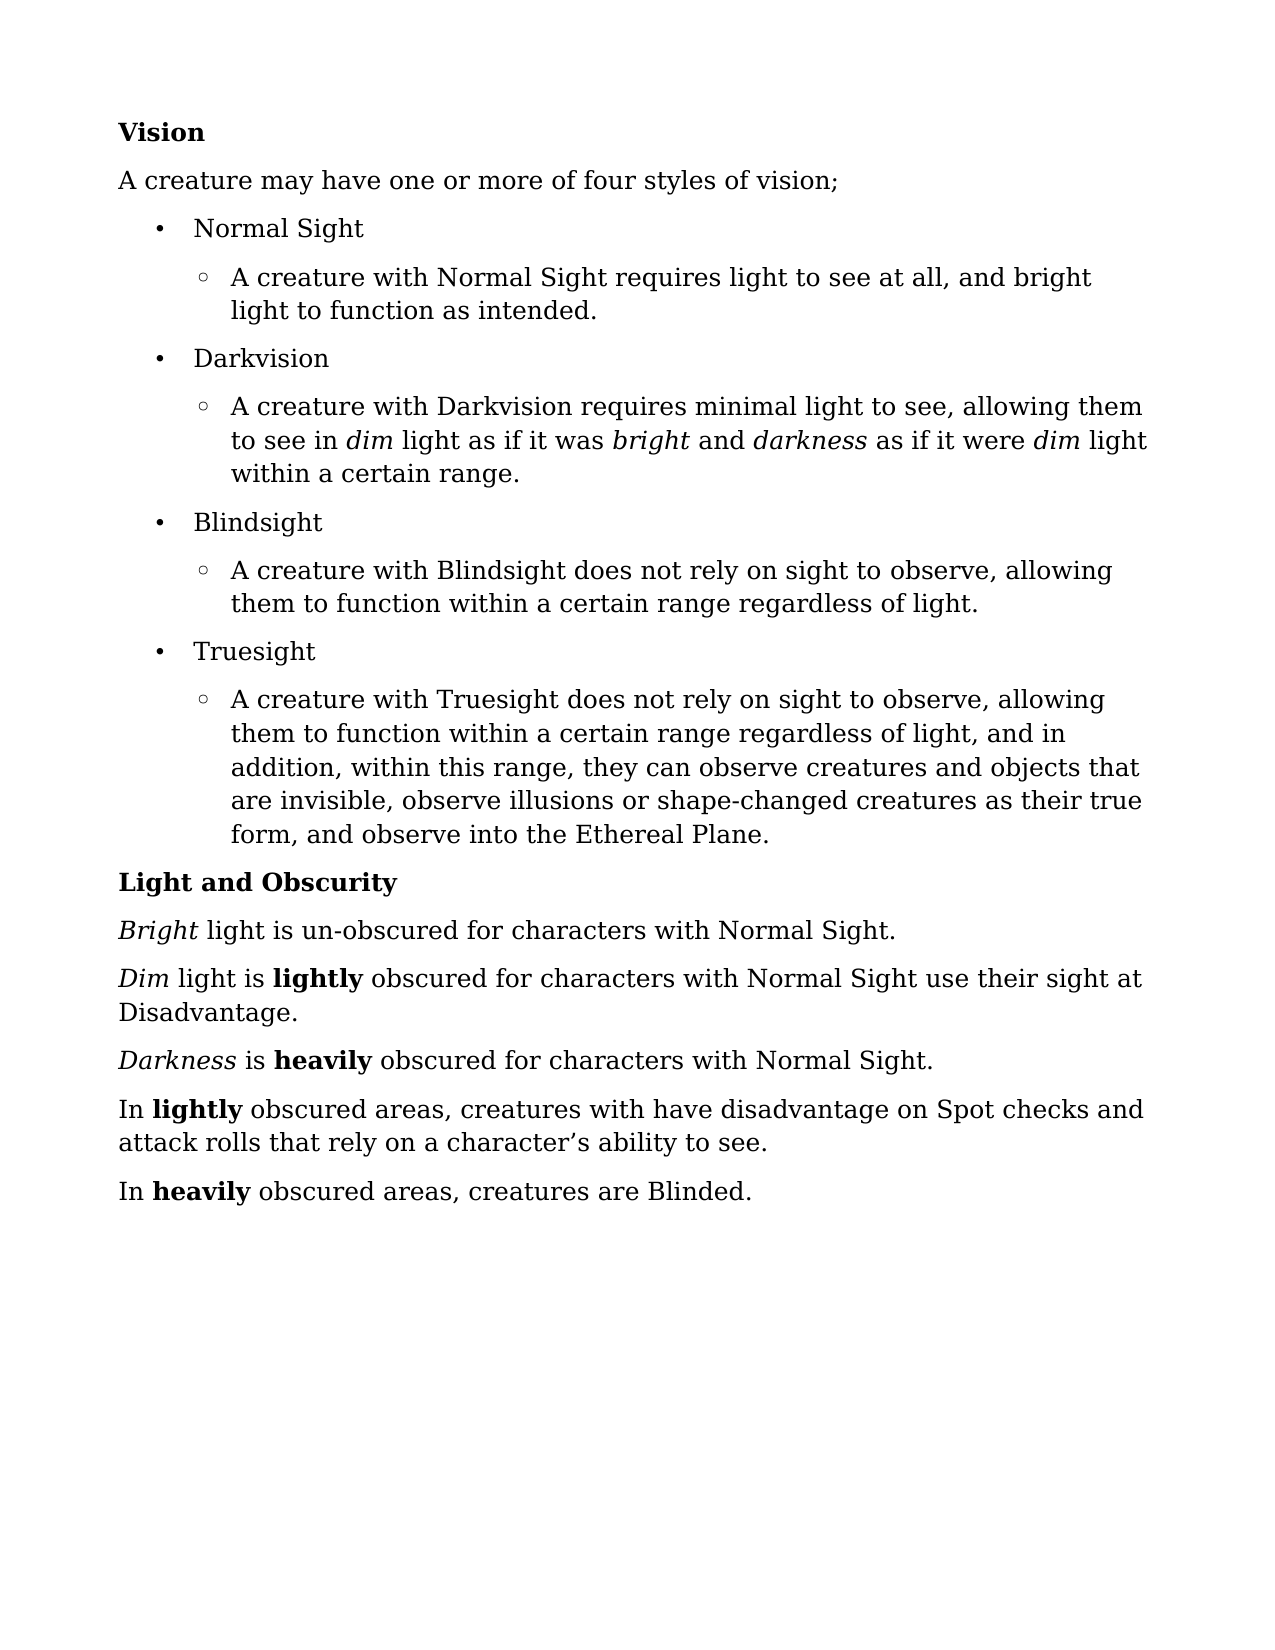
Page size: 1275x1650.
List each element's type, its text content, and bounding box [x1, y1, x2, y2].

text Light and Obscurity [118, 868, 1157, 897]
list A creature with Truesight does not rely on sight to observe, allowing them to function within a certain range regardless of light, and in addition, within this range, they can observe creatures and objects that are invisible, observe illusions or shape-changed creatures as their true form, and observe into the Ethereal Plane. [193, 686, 1157, 849]
list Truesight [156, 637, 1157, 667]
list A creature with Darkvision requires minimal light to see, allowing them to see in dim light as if it was bright and darkness as if it were dim light within a certain range. [193, 392, 1157, 489]
list A creature with Normal Sight requires light to see at all, and bright light to function as intended. [193, 263, 1157, 325]
list A creature with Blindsight does not rely on sight to observe, allowing them to function within a certain range regardless of light. [193, 556, 1157, 618]
text Dim light is lightly obscured for characters with Normal Sight use their sight at Disadvantage. [118, 964, 1157, 1027]
list Darkvision [156, 344, 1157, 373]
text Bright light is un-obscured for characters with Normal Sight. [118, 916, 1157, 945]
list Blindsight [156, 508, 1157, 537]
text In lightly obscured areas, creatures with have disadvantage on Spot checks and attack rolls that rely on a character’s ability to see. [118, 1094, 1157, 1157]
text A creature may have one or more of four styles of vision; [118, 166, 1157, 196]
text In heavily obscured areas, creatures are Blinded. [118, 1176, 1157, 1206]
list Normal Sight [156, 214, 1157, 244]
text Darkness is heavily obscured for characters with Normal Sight. [118, 1046, 1157, 1076]
text Vision [118, 118, 1157, 147]
